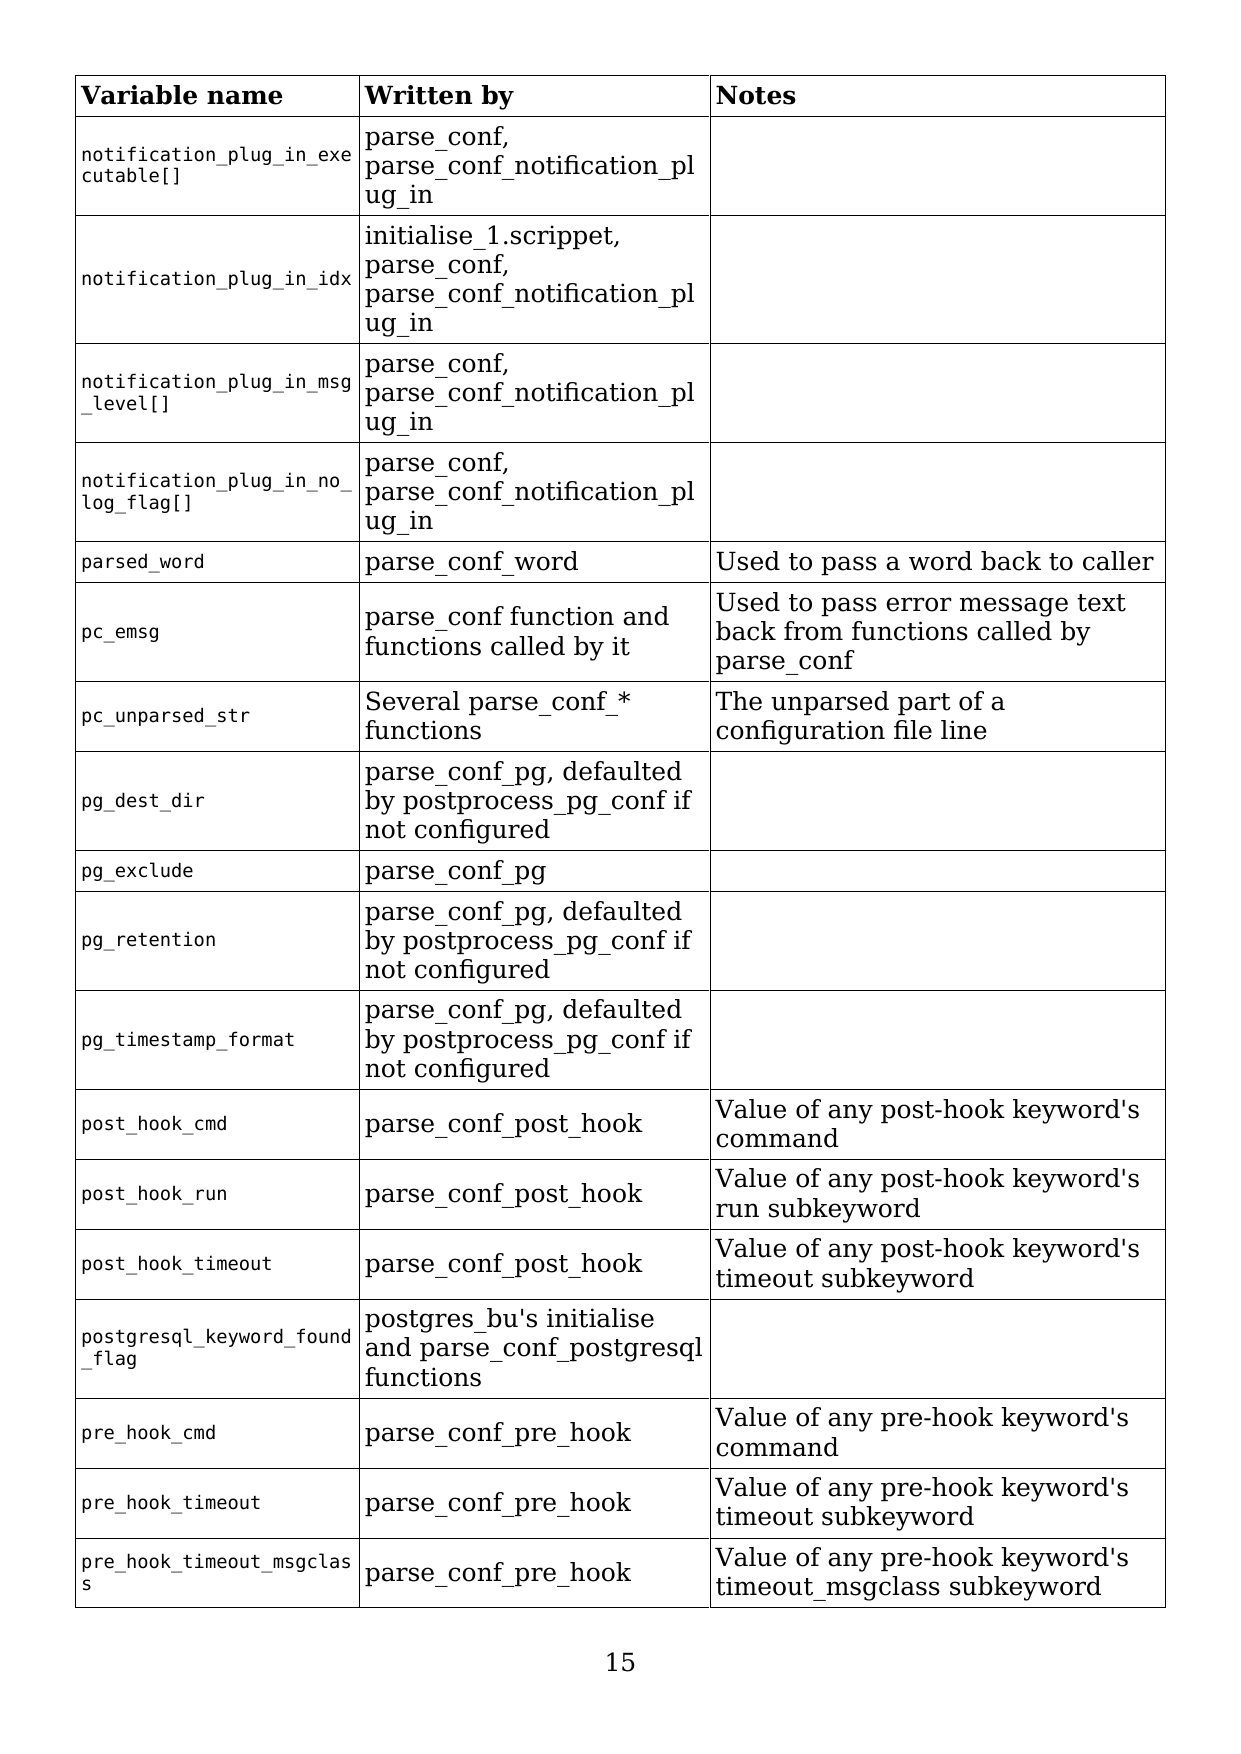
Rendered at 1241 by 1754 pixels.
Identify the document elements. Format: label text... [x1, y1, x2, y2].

table_cell [711, 1300, 1165, 1398]
table_cell post_hook_cmd [76, 1090, 359, 1159]
table_cell parse_conf_post_hook [360, 1230, 709, 1299]
table_header Written by [360, 76, 709, 116]
table_cell parse_conf_pre_hook [360, 1469, 709, 1538]
table_cell [711, 752, 1165, 850]
table_cell Used to pass error message text back from functions called by parse_conf [711, 583, 1165, 681]
table_cell [711, 991, 1165, 1089]
table_cell parse_conf_post_hook [360, 1160, 709, 1229]
table_cell parse_conf_word [360, 542, 709, 582]
table_header Variable name [76, 76, 359, 116]
table_cell Several parse_conf_* functions [360, 682, 709, 751]
table_header Notes [711, 76, 1165, 116]
table_cell notification_plug_in_no_log_flag[] [76, 443, 359, 541]
table_cell [711, 851, 1165, 891]
table_cell notification_plug_in_executable[] [76, 117, 359, 215]
table_cell pre_hook_timeout [76, 1469, 359, 1538]
table_cell postgresql_keyword_found_flag [76, 1300, 359, 1398]
table_cell post_hook_timeout [76, 1230, 359, 1299]
table_cell parse_conf_pg, defaulted by postprocess_pg_conf if not configured [360, 892, 709, 990]
table_cell Value of any post-hook keyword's timeout subkeyword [711, 1230, 1165, 1299]
table_cell parse_conf_pre_hook [360, 1539, 709, 1607]
table_cell pg_dest_dir [76, 752, 359, 850]
table_cell Value of any post-hook keyword's run subkeyword [711, 1160, 1165, 1229]
table_cell [711, 443, 1165, 541]
table_cell pc_emsg [76, 583, 359, 681]
table_cell pg_exclude [76, 851, 359, 891]
table_cell Value of any post-hook keyword's command [711, 1090, 1165, 1159]
table_cell parse_conf_post_hook [360, 1090, 709, 1159]
table_cell pc_unparsed_str [76, 682, 359, 751]
table_cell parse_conf function and functions called by it [360, 583, 709, 681]
table_cell pre_hook_cmd [76, 1399, 359, 1468]
table_cell parse_conf_pg [360, 851, 709, 891]
table_cell Value of any pre-hook keyword's timeout subkeyword [711, 1469, 1165, 1538]
table_cell Value of any pre-hook keyword's command [711, 1399, 1165, 1468]
table_cell [711, 892, 1165, 990]
table_cell parse_conf_pg, defaulted by postprocess_pg_conf if not configured [360, 991, 709, 1089]
table_cell [711, 117, 1165, 215]
table_cell pre_hook_timeout_msgclass [76, 1539, 359, 1607]
table_cell The unparsed part of a configuration file line [711, 682, 1165, 751]
table_cell notification_plug_in_idx [76, 216, 359, 343]
table_cell initialise_1.scrippet, parse_conf, parse_conf_notification_plug_in [360, 216, 709, 343]
table_cell Value of any pre-hook keyword's timeout_msgclass subkeyword [711, 1539, 1165, 1607]
table_cell parse_conf_pg, defaulted by postprocess_pg_conf if not configured [360, 752, 709, 850]
table_cell parsed_word [76, 542, 359, 582]
table_cell pg_retention [76, 892, 359, 990]
table_cell [711, 216, 1165, 343]
table_cell postgres_bu's initialise and parse_conf_postgresql functions [360, 1300, 709, 1398]
table_cell [711, 344, 1165, 442]
table_cell notification_plug_in_msg_level[] [76, 344, 359, 442]
table_cell parse_conf_pre_hook [360, 1399, 709, 1468]
table_cell Used to pass a word back to caller [711, 542, 1165, 582]
table_cell parse_conf, parse_conf_notification_plug_in [360, 443, 709, 541]
table_cell post_hook_run [76, 1160, 359, 1229]
table_cell parse_conf, parse_conf_notification_plug_in [360, 344, 709, 442]
table_cell pg_timestamp_format [76, 991, 359, 1089]
table_cell parse_conf, parse_conf_notification_plug_in [360, 117, 709, 215]
